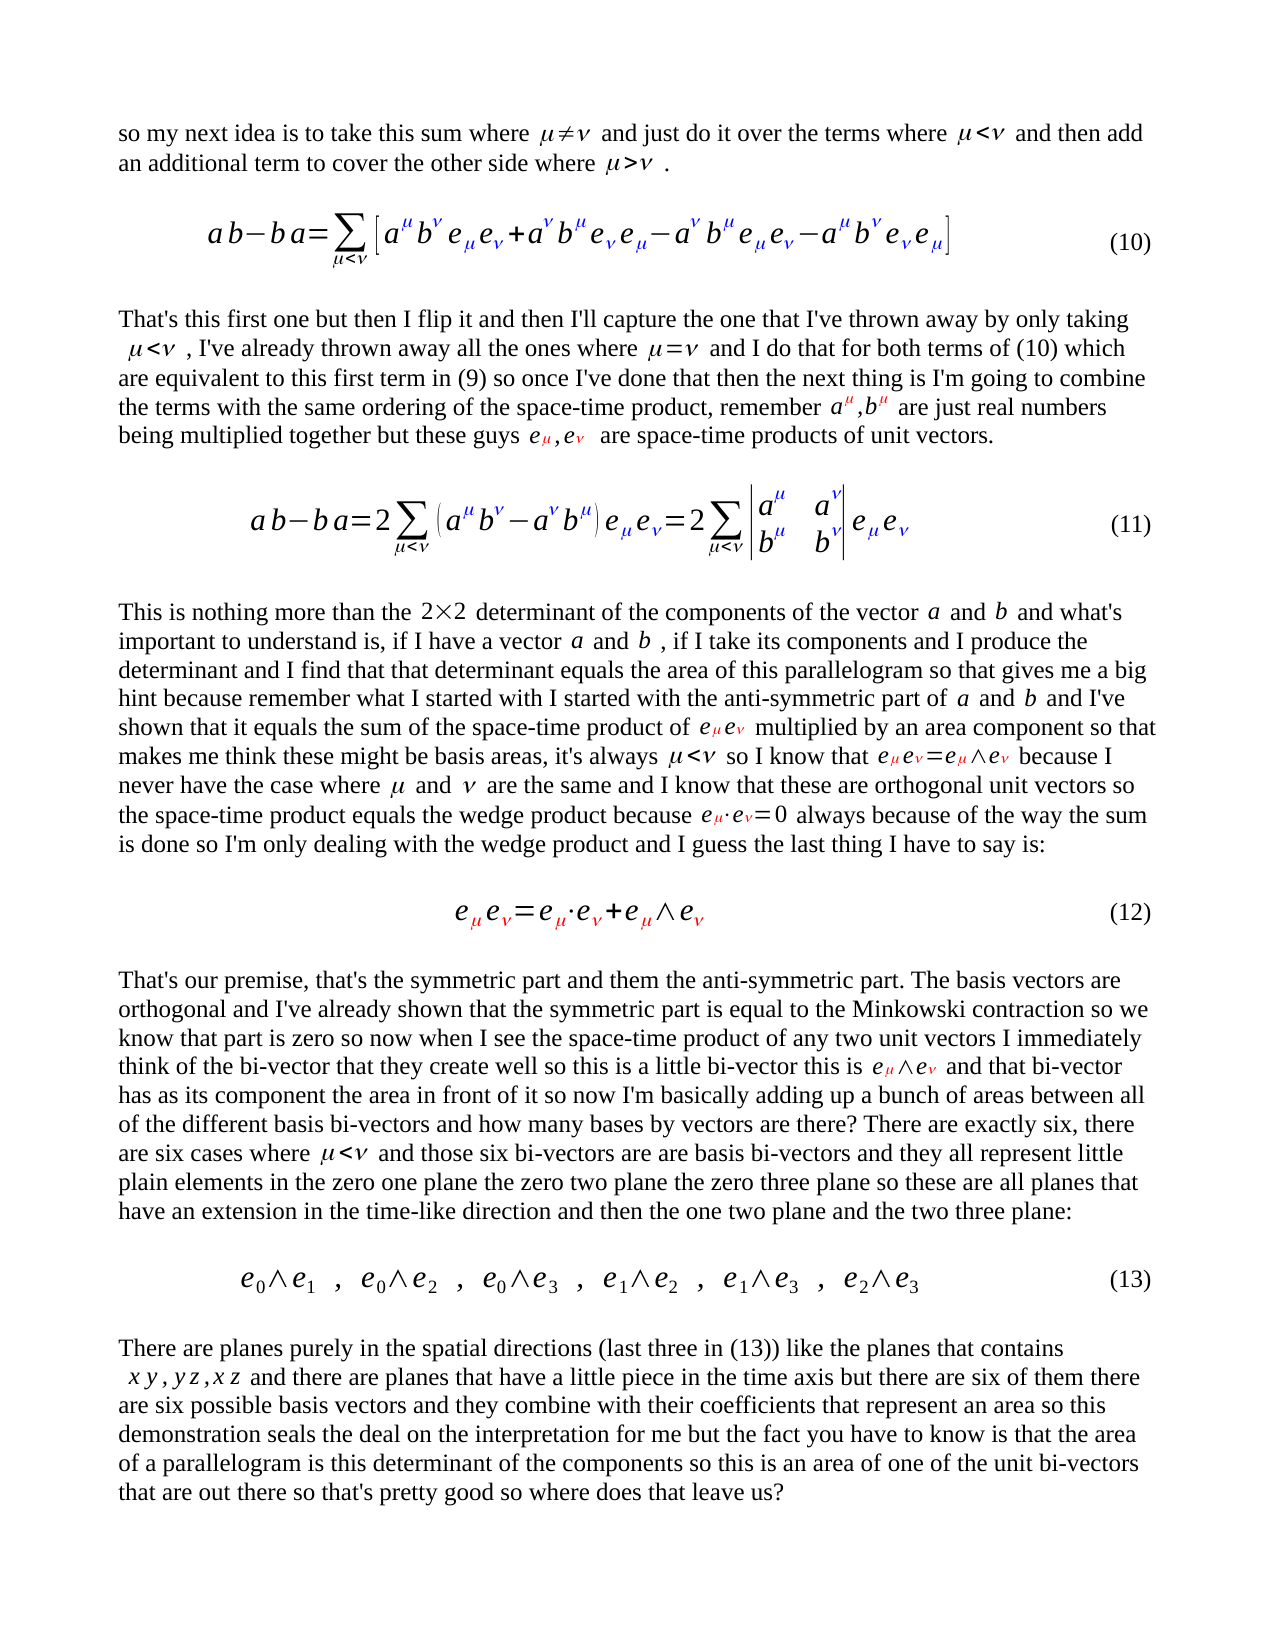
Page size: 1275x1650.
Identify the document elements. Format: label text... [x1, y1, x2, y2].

text so my next idea is to take this sum whereand just do it over the terms whereand then add an additional term to cover the other side where. [118, 118, 1157, 177]
table_header [118, 206, 1041, 276]
table_header (10) [1041, 206, 1157, 276]
table_header [118, 1254, 1041, 1304]
text That's our premise, that's the symmetric part and them the anti-symmetric part. The basis vectors are orthogonal and I've already shown that the symmetric part is equal to the Minkowski contraction so we know that part is zero so now when I see the space-time product of any two unit vectors I immediately think of the bi-vector that they create well so this is a little bi-vector this isand that bi-vector has as its component the area in front of it so now I'm basically adding up a bunch of areas between all of the different basis bi-vectors and how many bases by vectors are there? There are exactly six, there are six cases whereand those six bi-vectors are are basis bi-vectors and they all represent little plain elements in the zero one plane the zero two plane the zero three plane so these are all planes that have an extension in the time-like direction and then the one two plane and the two three plane: [118, 965, 1157, 1225]
table_header [118, 886, 1041, 936]
table_header (12) [1041, 886, 1157, 936]
table_header (13) [1041, 1254, 1157, 1304]
text This is nothing more than thedeterminant of the components of the vectorandand what's important to understand is, if I have a vectorand, if I take its components and I produce the determinant and I find that that determinant equals the area of this parallelogram so that gives me a big hint because remember what I started with I started with the anti-symmetric part ofandand I've shown that it equals the sum of the space-time product ofmultiplied by an area component so that makes me think these might be basis areas, it's alwaysso I know thatbecause I never have the case whereandare the same and I know that these are orthogonal unit vectors so the space-time product equals the wedge product becausealways because of the way the sum is done so I'm only dealing with the wedge product and I guess the last thing I have to say is: [118, 597, 1157, 858]
text That's this first one but then I flip it and then I'll capture the one that I've thrown away by only taking, I've already thrown away all the ones whereand I do that for both terms of (10) which are equivalent to this first term in (9) so once I've done that then the next thing is I'm going to combine the terms with the same ordering of the space-time product, rememberare just real numbers being multiplied together but these guys are space-time products of unit vectors. [118, 304, 1157, 449]
text There are planes purely in the spatial directions (last three in (13)) like the planes that containsand there are planes that have a little piece in the time axis but there are six of them there are six possible basis vectors and they combine with their coefficients that represent an area so this demonstration seals the deal on the interpretation for me but the fact you have to know is that the area of a parallelogram is this determinant of the components so this is an area of one of the unit bi-vectors that are out there so that's pretty good so where does that leave us? [118, 1333, 1157, 1505]
table_header [118, 478, 1041, 568]
table_header (11) [1041, 478, 1157, 568]
